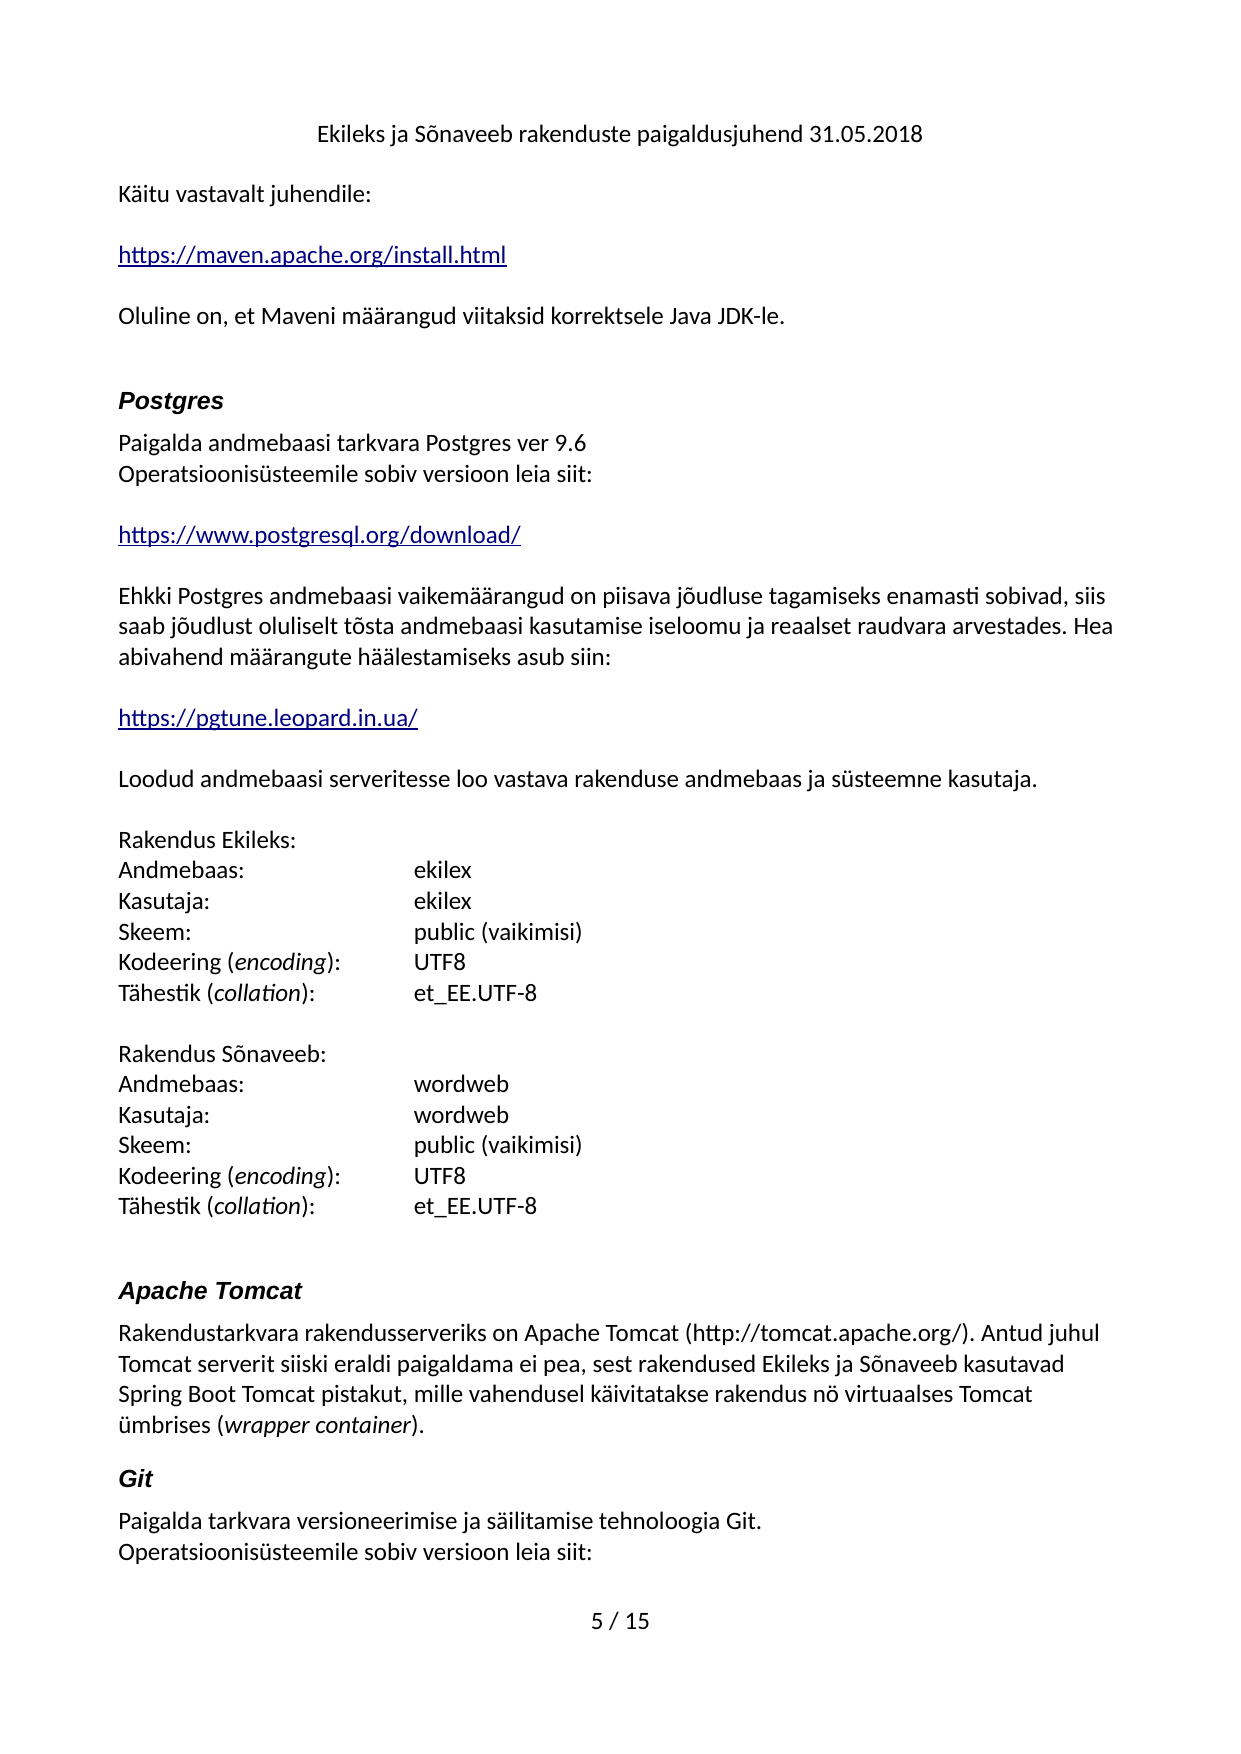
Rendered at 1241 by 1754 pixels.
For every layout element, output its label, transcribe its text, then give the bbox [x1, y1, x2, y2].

text Andmebaas: wordweb [118, 1068, 1122, 1099]
text https://maven.apache.org/install.html [118, 239, 1122, 270]
text Kasutaja: wordweb [118, 1099, 1122, 1129]
text Kodeering (encoding): UTF8 [118, 946, 1122, 977]
text Loodud andmebaasi serveritesse loo vastava rakenduse andmebaas ja süsteemne kasutaja. [118, 763, 1122, 793]
text Kasutaja: ekilex [118, 885, 1122, 916]
text Operatsioonisüsteemile sobiv versioon leia siit: [118, 458, 1122, 488]
text Oluline on, et Maveni määrangud viitaksid korrektsele Java JDK-le. [118, 300, 1122, 331]
text Kodeering (encoding): UTF8 [118, 1160, 1122, 1190]
subtitle Postgres [118, 386, 1122, 415]
text Tähestik (collation): et_EE.UTF-8 [118, 1190, 1122, 1221]
text https://pgtune.leopard.in.ua/ [118, 702, 1122, 732]
text Paigalda tarkvara versioneerimise ja säilitamise tehnoloogia Git. [118, 1506, 1122, 1536]
subtitle Git [118, 1464, 1122, 1493]
subtitle Apache Tomcat [118, 1276, 1122, 1305]
text Rakendus Ekileks: [118, 824, 1122, 854]
text Skeem: public (vaikimisi) [118, 916, 1122, 946]
text Skeem: public (vaikimisi) [118, 1129, 1122, 1160]
text Tähestik (collation): et_EE.UTF-8 [118, 977, 1122, 1007]
text Käitu vastavalt juhendile: [118, 178, 1122, 209]
text Rakendustarkvara rakendusserveriks on Apache Tomcat (http://tomcat.apache.org/). Antud juhul Tomcat serverit siiski eraldi paigaldama ei pea, sest rakendused Ekileks ja Sõnaveeb kasutavad Spring Boot Tomcat pistakut, mille vahendusel käivitatakse rakendus nö virtuaalses Tomcat ümbrises (wrapper container). [118, 1317, 1122, 1439]
text Ehkki Postgres andmebaasi vaikemäärangud on piisava jõudluse tagamiseks enamasti sobivad, siis saab jõudlust oluliselt tõsta andmebaasi kasutamise iseloomu ja reaalset raudvara arvestades. Hea abivahend määrangute häälestamiseks asub siin: [118, 580, 1122, 671]
text Rakendus Sõnaveeb: [118, 1038, 1122, 1068]
text Paigalda andmebaasi tarkvara Postgres ver 9.6 [118, 427, 1122, 458]
text https://www.postgresql.org/download/ [118, 519, 1122, 549]
text Operatsioonisüsteemile sobiv versioon leia siit: [118, 1536, 1122, 1567]
text Andmebaas: ekilex [118, 854, 1122, 885]
